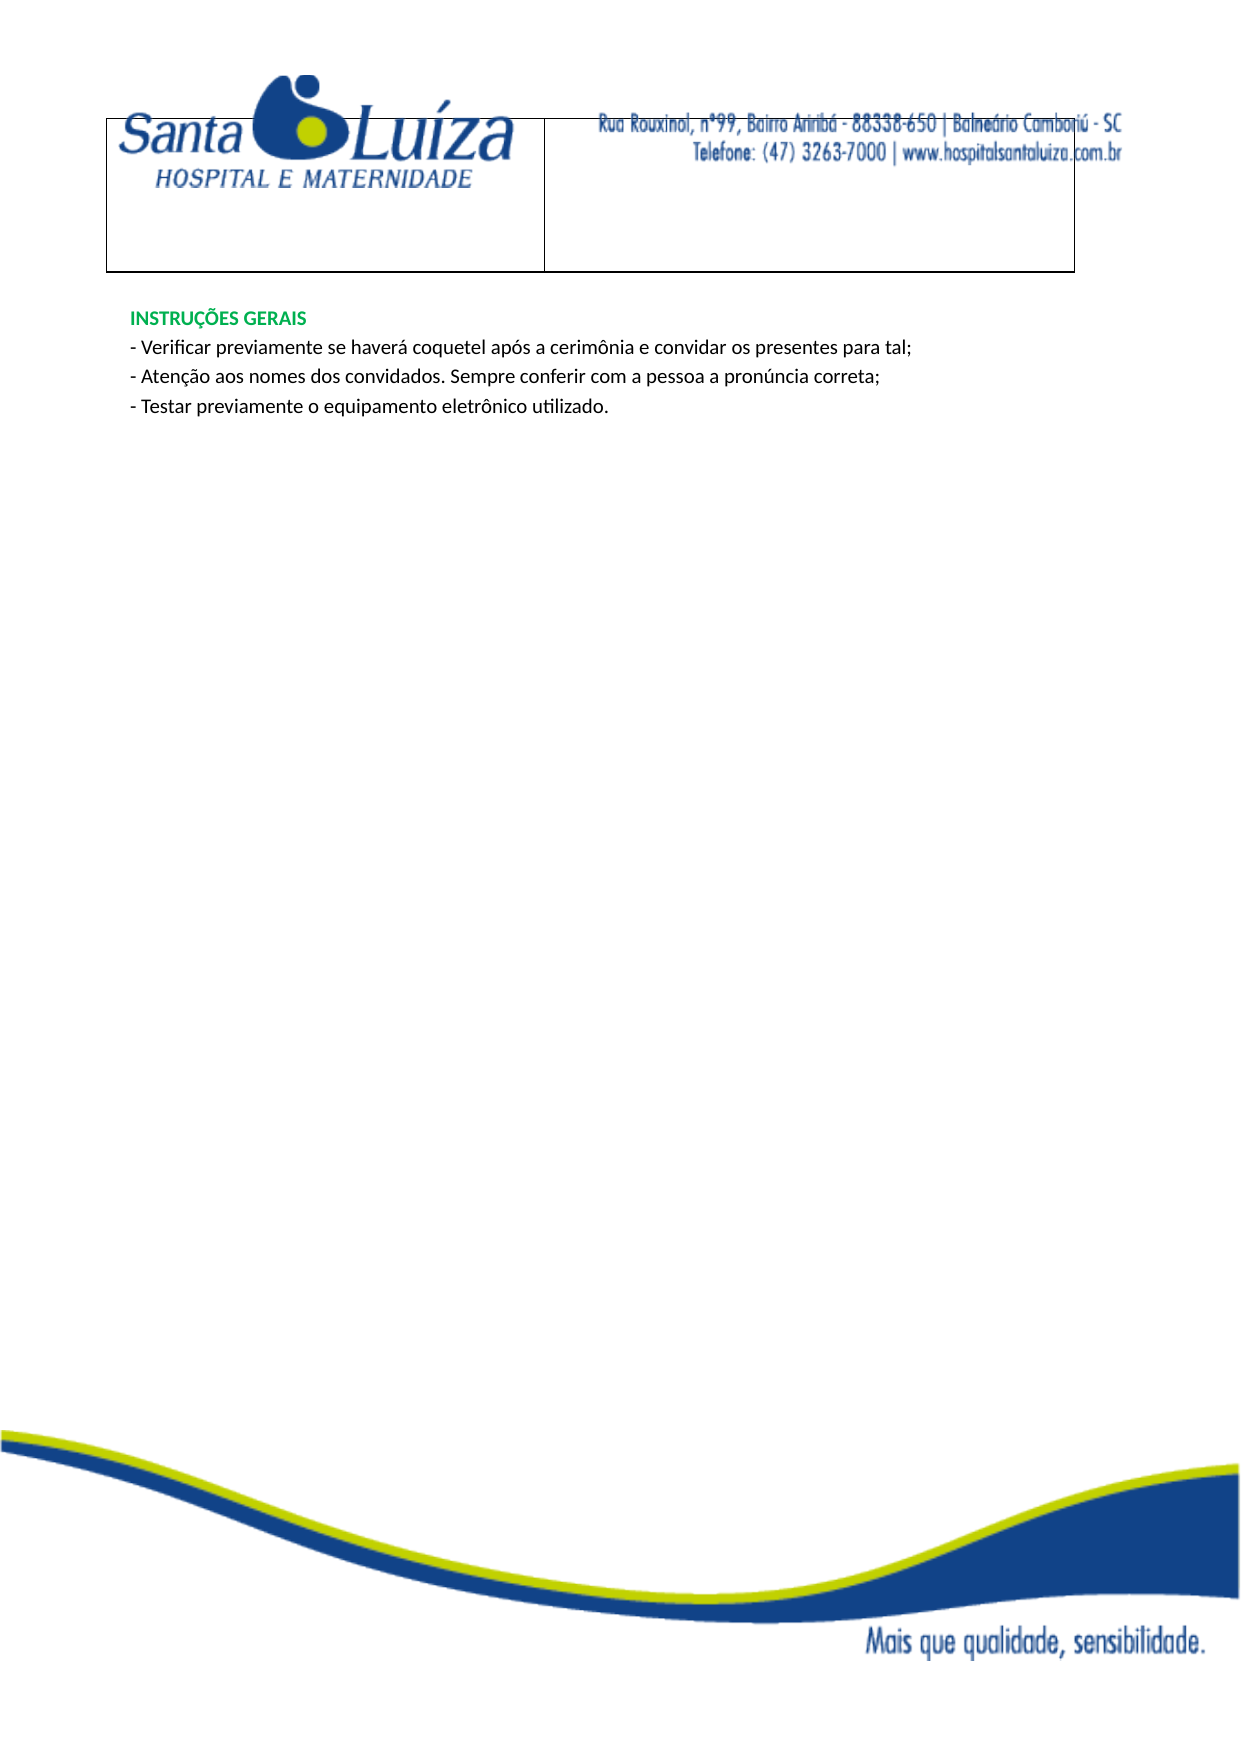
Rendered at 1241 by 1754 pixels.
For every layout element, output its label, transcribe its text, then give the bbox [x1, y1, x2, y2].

text - Atenção aos nomes dos convidados. Sempre conferir com a pessoa a pronúncia correta; [130, 360, 1122, 389]
text INSTRUÇÕES GERAIS [130, 302, 1122, 331]
text - Testar previamente o equipamento eletrônico utilizado. [130, 389, 1122, 418]
table_cell [107, 119, 544, 271]
table_cell [545, 119, 1074, 271]
text - Verificar previamente se haverá coquetel após a cerimônia e convidar os presentes para tal; [130, 331, 1122, 360]
